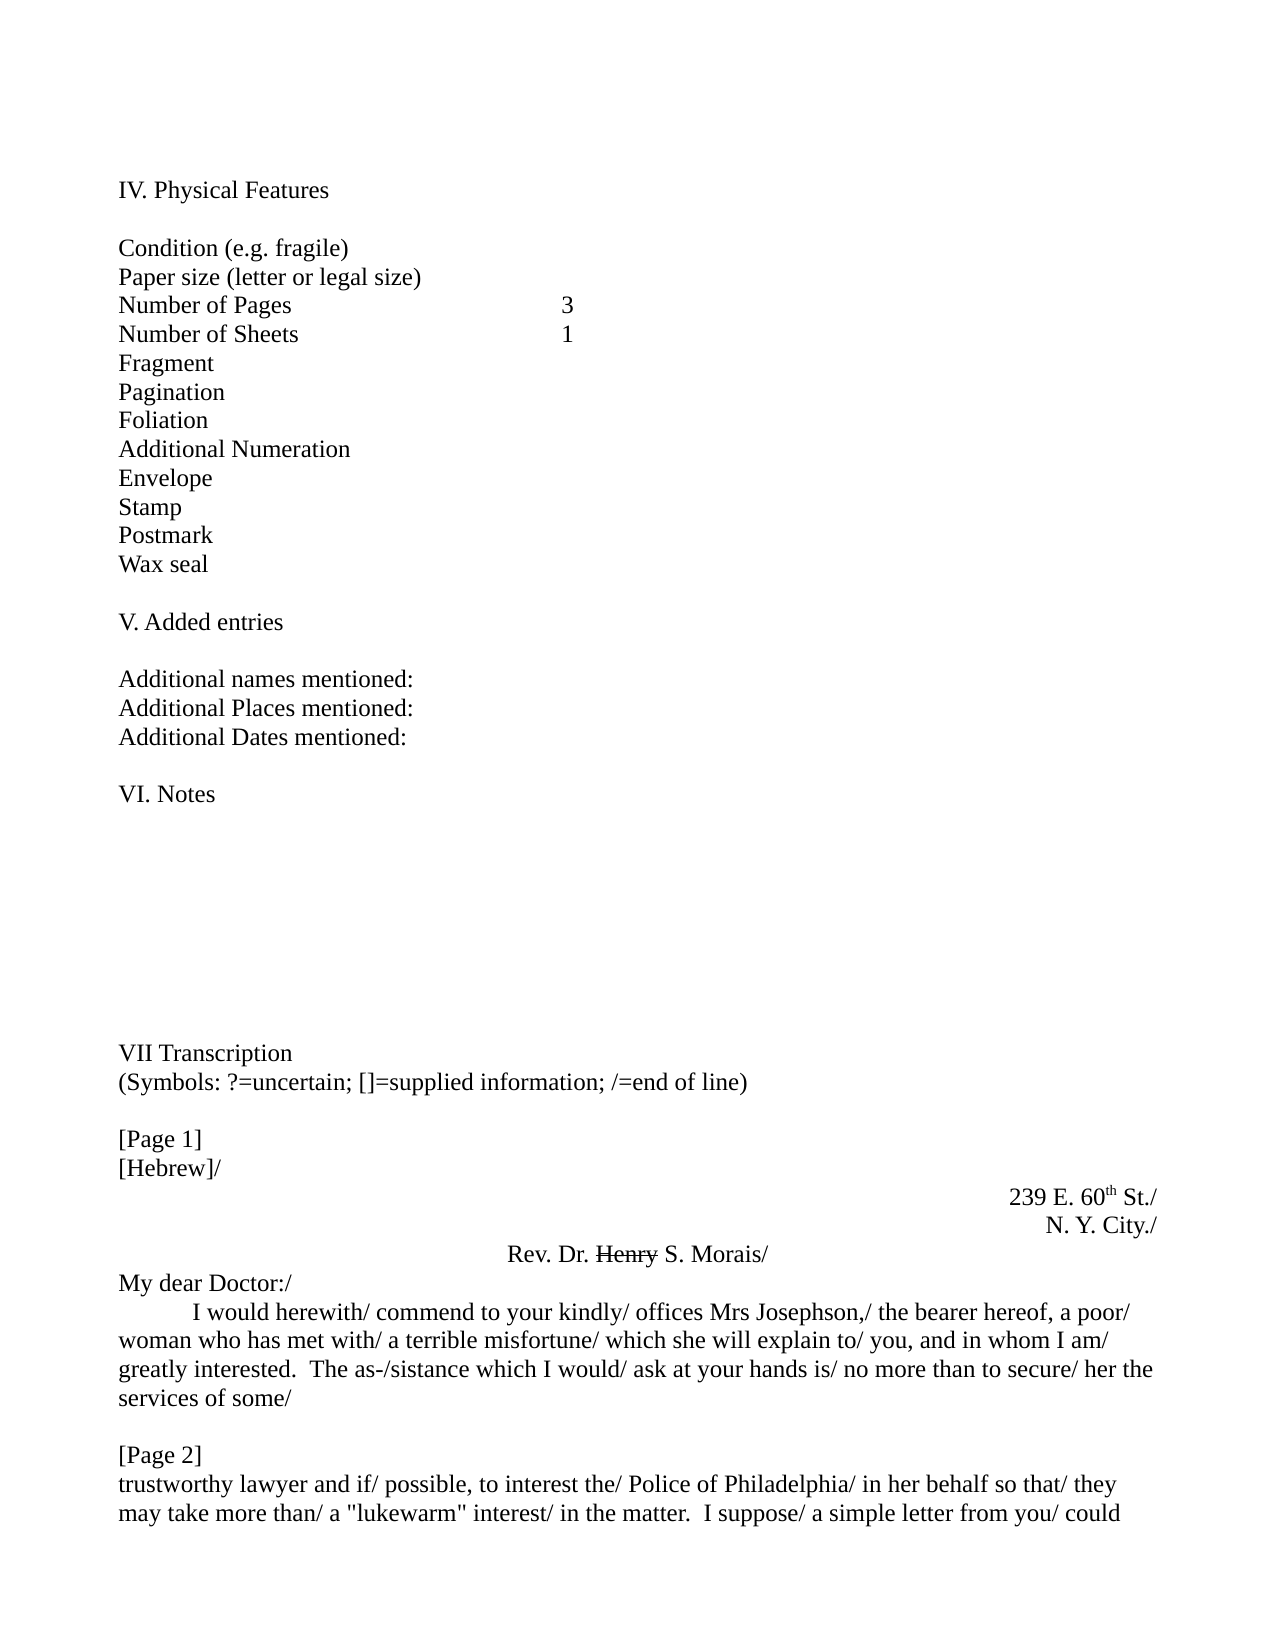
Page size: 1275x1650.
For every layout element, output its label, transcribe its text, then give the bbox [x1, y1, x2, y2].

text (Symbols: ?=uncertain; []=supplied information; /=end of line) [118, 1067, 1157, 1096]
text Foliation [118, 406, 1157, 434]
text V. Added entries [118, 607, 1157, 636]
text IV. Physical Features [118, 176, 1157, 204]
text [Page 1] [118, 1124, 1157, 1153]
text Additional names mentioned: [118, 664, 1157, 693]
text My dear Doctor:/ [118, 1268, 1157, 1297]
text Additional Places mentioned: [118, 693, 1157, 722]
text Stamp [118, 492, 1157, 521]
text Postma rk [118, 521, 1157, 549]
text trustworthy lawyer and if/ possible, to interest the/ Police of Philadelphia/ in her behalf so that/ they may take more than/ a "lukewarm" interest/ in the matter. I suppose/ a simple letter from you/ could [118, 1469, 1157, 1527]
text Wax seal [118, 549, 1157, 578]
text Number of Sheets 1 [118, 319, 1157, 348]
text Additional Dates mentioned: [118, 722, 1157, 751]
text Additional Numeration [118, 434, 1157, 463]
text 239 E. 60th St./ [118, 1182, 1157, 1211]
text Rev. Dr. Henry S. Morais/ [118, 1239, 1157, 1268]
text [Page 2] [118, 1441, 1157, 1469]
text N. Y. City./ [118, 1211, 1157, 1239]
text Fragment [118, 348, 1157, 377]
text Pagination [118, 377, 1157, 406]
text Paper size (letter or legal size) [118, 262, 1157, 291]
text Number of Pages 3 [118, 291, 1157, 319]
text VI. Notes [118, 779, 1157, 808]
text [Hebrew]/ [118, 1153, 1157, 1182]
text Condition (e.g. fragile) [118, 233, 1157, 262]
text Envelope [118, 463, 1157, 492]
text I would herewith/ commend to your kindly/ offices Mrs Josephson,/ the bearer hereof, a poor/ woman who has met with/ a terrible misfortune/ which she will explain to/ you, and in whom I am/ greatly interested. The as-/sistance which I would/ ask at your hands is/ no more than to secure/ her the services of some/ [118, 1297, 1157, 1412]
text VII Transcription [118, 1038, 1157, 1067]
